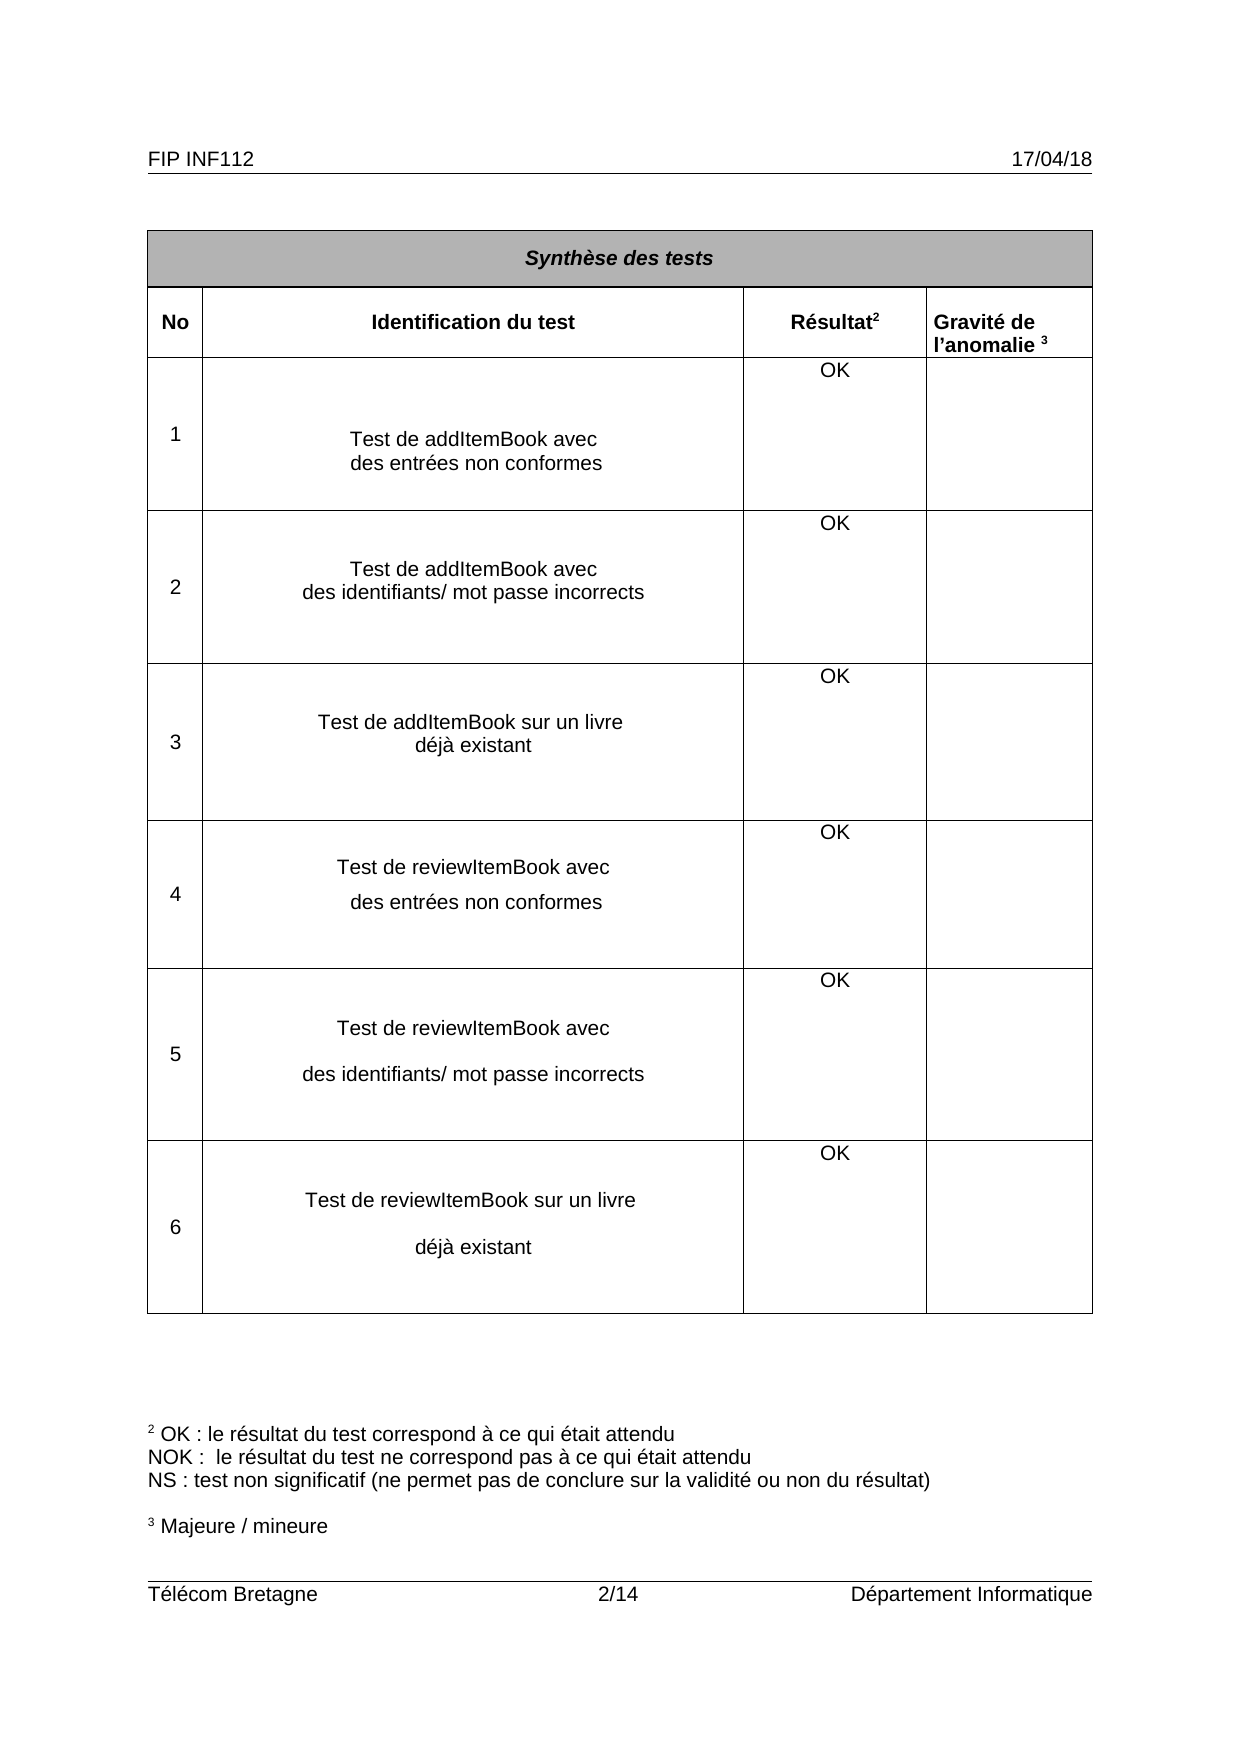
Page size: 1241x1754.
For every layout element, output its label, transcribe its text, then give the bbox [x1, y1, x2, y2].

table_cell Identification du test [203, 288, 743, 357]
table_cell 3 [148, 664, 202, 819]
table_cell Test de addItemBook sur un livre déjà existant [203, 664, 743, 819]
table_cell OK [744, 1141, 926, 1312]
table_cell 4 [148, 821, 202, 968]
table_cell Test de reviewItemBook avec des identifiants/ mot passe incorrects [203, 969, 743, 1140]
table_cell Gravité de l’anomalie [927, 288, 1092, 357]
table_cell 6 [148, 1141, 202, 1312]
table_cell [927, 1141, 1092, 1312]
table_cell 5 [148, 969, 202, 1140]
table_cell [927, 358, 1092, 510]
table_cell OK [744, 821, 926, 968]
table_cell [927, 821, 1092, 968]
table_cell 2 [148, 511, 202, 663]
table_cell [927, 969, 1092, 1140]
table_cell Test de addItemBook avec des identifiants/ mot passe incorrects [203, 511, 743, 663]
table_cell OK [744, 358, 926, 510]
table_cell OK [744, 511, 926, 663]
table_cell OK [744, 969, 926, 1140]
table_cell Résultat [744, 288, 926, 357]
table_cell Test de reviewItemBook avec des entrées non conformes [203, 821, 743, 968]
table_cell Test de reviewItemBook sur un livre déjà existant [203, 1141, 743, 1312]
table_cell Test de addItemBook avec des entrées non conformes [203, 358, 743, 510]
table_cell OK [744, 664, 926, 819]
table_header Synthèse des tests [148, 231, 1092, 286]
table_cell [927, 511, 1092, 663]
table_cell No [148, 288, 202, 357]
table_cell [927, 664, 1092, 819]
table_cell 1 [148, 358, 202, 510]
